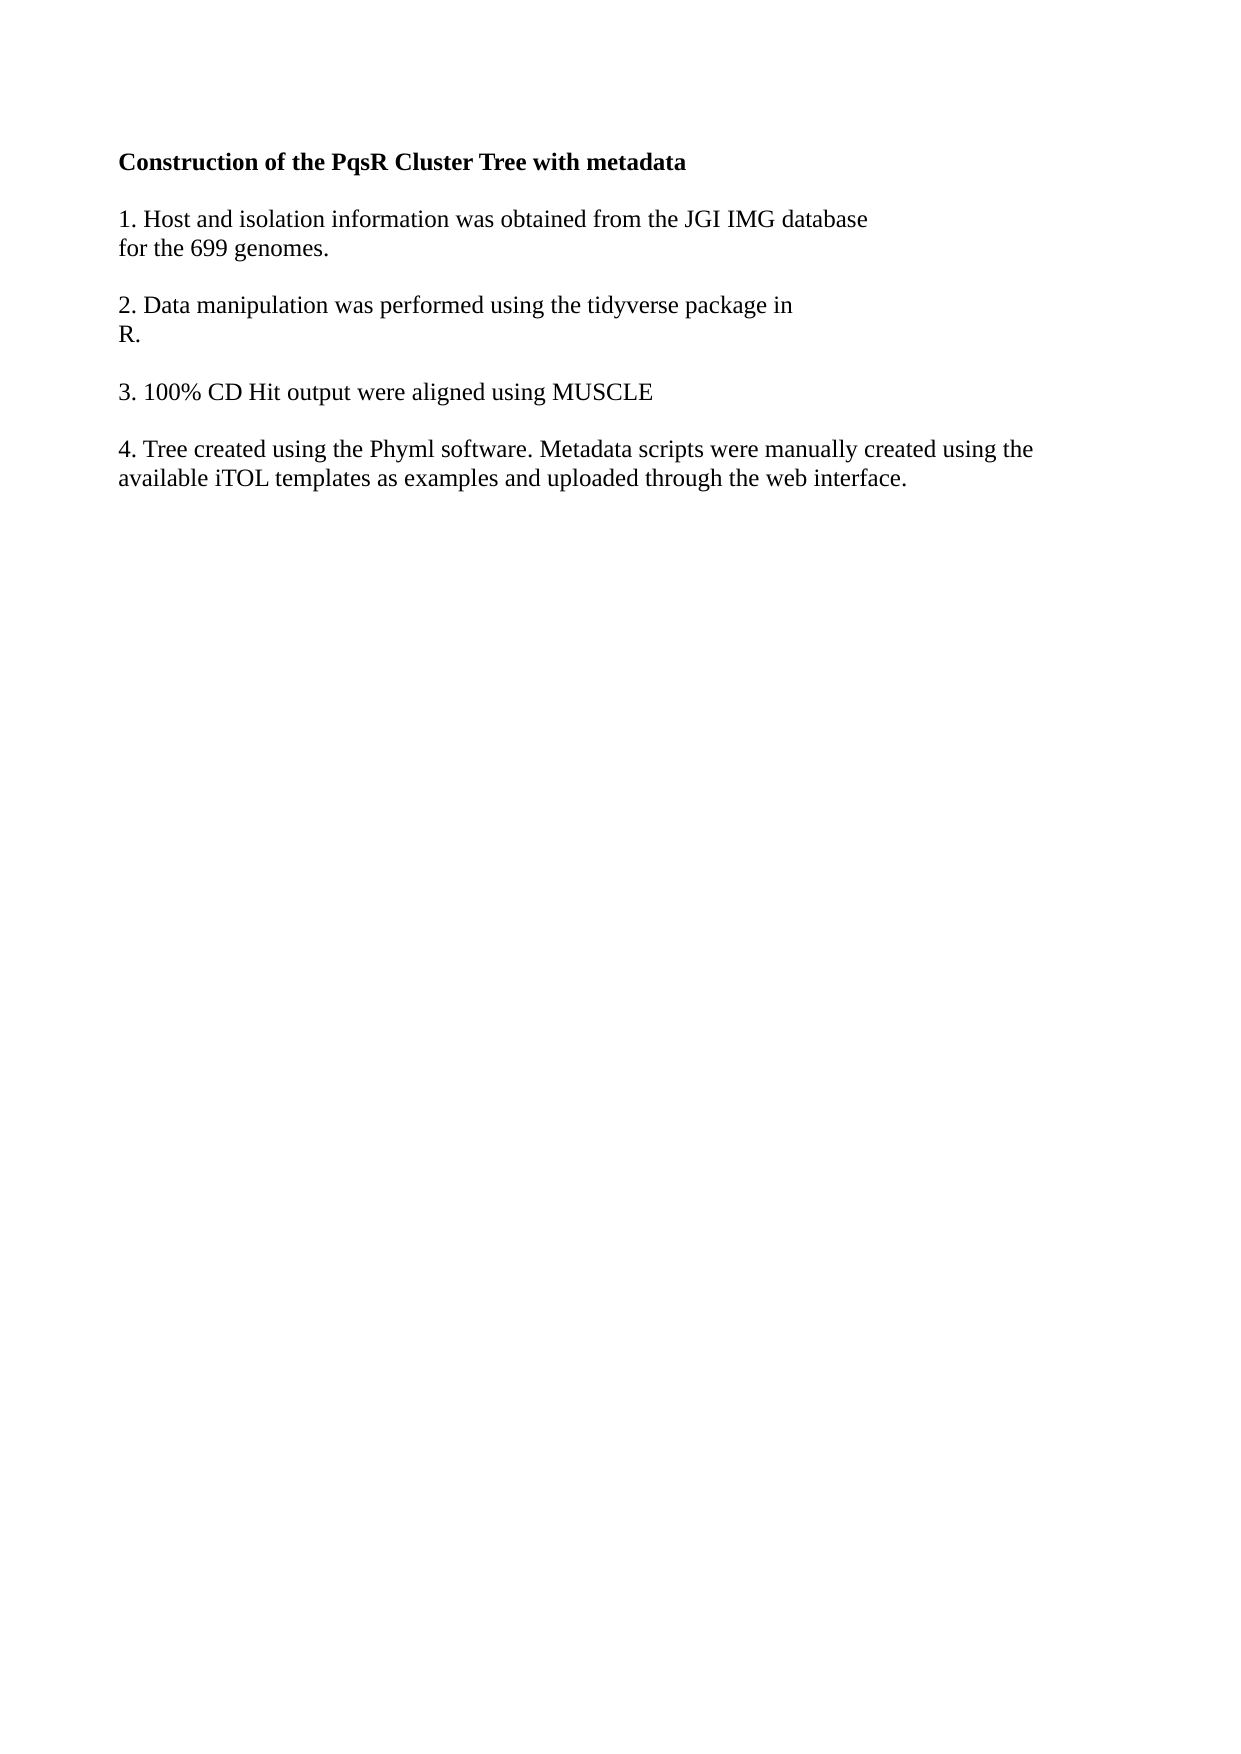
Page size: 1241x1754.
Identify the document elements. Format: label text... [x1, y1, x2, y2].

text 1. Host and isolation information was obtained from the JGI IMG database [118, 204, 1122, 233]
text Construction of the PqsR Cluster Tree with metadata [118, 147, 1122, 176]
text 3. 100% CD Hit output were aligned using MUSCLE [118, 377, 1122, 406]
text 2. Data manipulation was performed using the tidyverse package in [118, 291, 1122, 319]
text for the 699 genomes. [118, 233, 1122, 262]
text 4. Tree created using the Phyml software. Metadata scripts were manually created using the available iTOL templates as examples and uploaded through the web interface. [118, 434, 1122, 492]
text R. [118, 319, 1122, 348]
